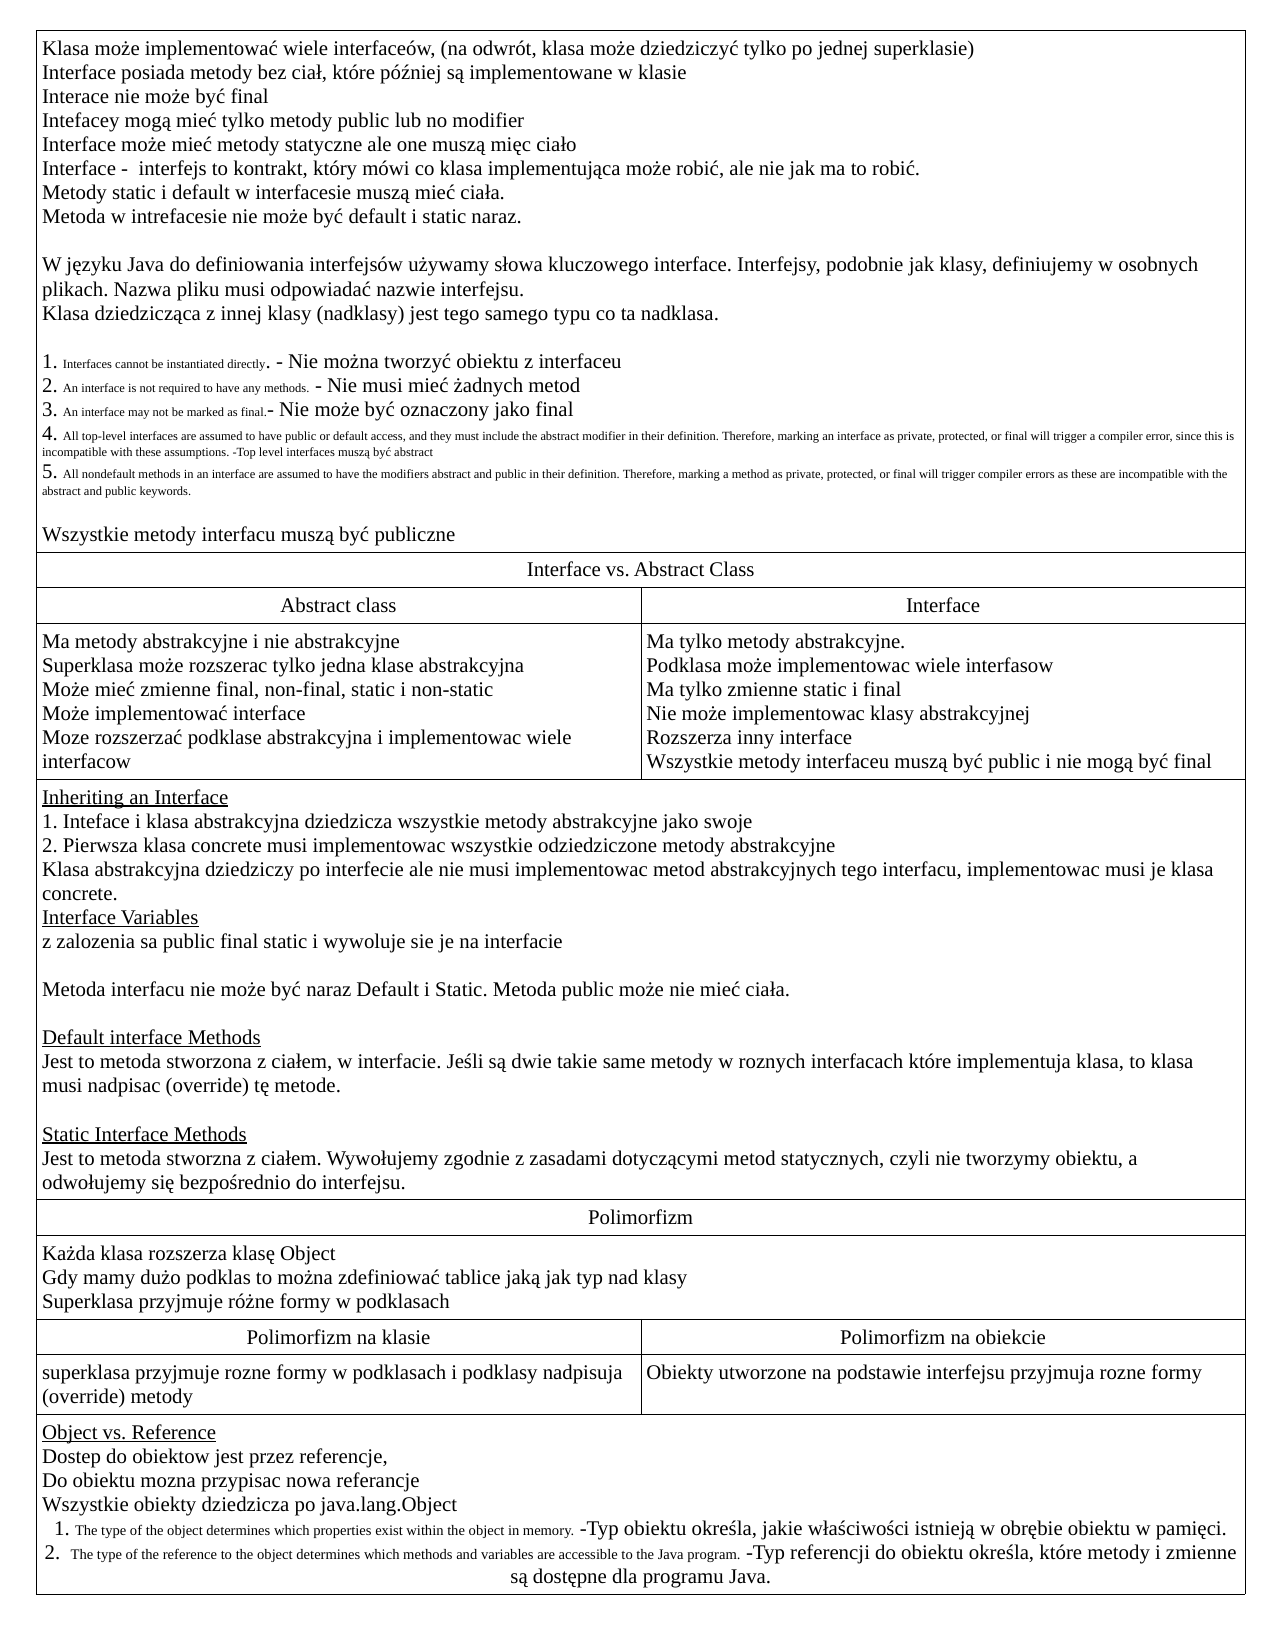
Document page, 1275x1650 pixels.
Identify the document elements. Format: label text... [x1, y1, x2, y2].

table_cell Ma tylko metody abstrakcyjne. Podklasa może implementowac wiele interfasow Ma tylko zmienne static i final Nie może implementowac klasy abstrakcyjnej Rozszerza inny interface Wszystkie metody interfaceu muszą być public i nie mogą być final [642, 624, 1245, 779]
table_cell Object vs. Reference Dostep do obiektow jest przez referencje, Do obiektu mozna przypisac nowa referancje Wszystkie obiekty dziedzicza po java.lang.Object 1. The type of the object determines which properties exist within the object in memory. -Typ obiektu określa, jakie właściwości istnieją w obrębie obiektu w pamięci. 2. The type of the reference to the object determines which methods and variables are accessible to the Java program. -Typ referencji do obiektu określa, które metody i zmienne są dostępne dla programu Java. [37, 1415, 1245, 1594]
table_cell Klasa może implementować wiele interfaceów, (na odwrót, klasa może dziedziczyć tylko po jednej superklasie) Interface posiada metody bez ciał, które później są implementowane w klasie Interace nie może być final Intefacey mogą mieć tylko metody public lub no modifier Interface może mieć metody statyczne ale one muszą mięc ciało Interface - interfejs to kontrakt, który mówi co klasa implementująca może robić, ale nie jak ma to robić. Metody static i default w interfacesie muszą mieć ciała. Metoda w intrefacesie nie może być default i static naraz. W języku Java do definiowania interfejsów używamy słowa kluczowego interface. Interfejsy, podobnie jak klasy, definiujemy w osobnych plikach. Nazwa pliku musi odpowiadać nazwie interfejsu. Klasa dziedzicząca z innej klasy (nadklasy) jest tego samego typu co ta nadklasa. 1. Interfaces cannot be instantiated directly. - Nie można tworzyć obiektu z interfaceu 2. An interface is not required to have any methods. - Nie musi mieć żadnych metod 3. An interface may not be marked as final.- Nie może być oznaczony jako final 4. All top-level interfaces are assumed to have public or default access, and they must include the abstract modifier in their definition. Therefore, marking an interface as private, protected, or final will trigger a compiler error, since this is incompatible with these assumptions. -Top level interfaces muszą być abstract 5. All nondefault methods in an interface are assumed to have the modifiers abstract and public in their definition. Therefore, marking a method as private, protected, or final will trigger compiler errors as these are incompatible with the abstract and public keywords. Wszystkie metody interfacu muszą być publiczne [37, 31, 1245, 552]
table_cell Każda klasa rozszerza klasę Object Gdy mamy dużo podklas to można zdefiniować tablice jaką jak typ nad klasy Superklasa przyjmuje różne formy w podklasach [37, 1236, 1245, 1319]
table_cell Abstract class [37, 588, 641, 623]
table_cell Interface vs. Abstract Class [37, 553, 1245, 587]
table_cell Polimorfizm [37, 1200, 1245, 1235]
table_cell Polimorfizm na klasie [37, 1320, 641, 1354]
table_cell Polimorfizm na obiekcie [642, 1320, 1245, 1354]
table_cell Interface [642, 588, 1245, 623]
table_cell Ma metody abstrakcyjne i nie abstrakcyjne Superklasa może rozszerac tylko jedna klase abstrakcyjna Może mieć zmienne final, non-final, static i non-static Może implementować interface Moze rozszerzać podklase abstrakcyjna i implementowac wiele interfacow [37, 624, 641, 779]
table_cell Obiekty utworzone na podstawie interfejsu przyjmuja rozne formy [642, 1355, 1245, 1414]
table_cell superklasa przyjmuje rozne formy w podklasach i podklasy nadpisuja (override) metody [37, 1355, 641, 1414]
table_cell Inheriting an Interface 1. Inteface i klasa abstrakcyjna dziedzicza wszystkie metody abstrakcyjne jako swoje 2. Pierwsza klasa concrete musi implementowac wszystkie odziedziczone metody abstrakcyjne Klasa abstrakcyjna dziedziczy po interfecie ale nie musi implementowac metod abstrakcyjnych tego interfacu, implementowac musi je klasa concrete. Interface Variables z zalozenia sa public final static i wywoluje sie je na interfacie Metoda interfacu nie może być naraz Default i Static. Metoda public może nie mieć ciała. Default interface Methods Jest to metoda stworzona z ciałem, w interfacie. Jeśli są dwie takie same metody w roznych interfacach które implementuja klasa, to klasa musi nadpisac (override) tę metode. Static Interface Methods Jest to metoda stworzna z ciałem. Wywołujemy zgodnie z zasadami dotyczącymi metod statycznych, czyli nie tworzymy obiektu, a odwołujemy się bezpośrednio do interfejsu. [37, 780, 1245, 1199]
